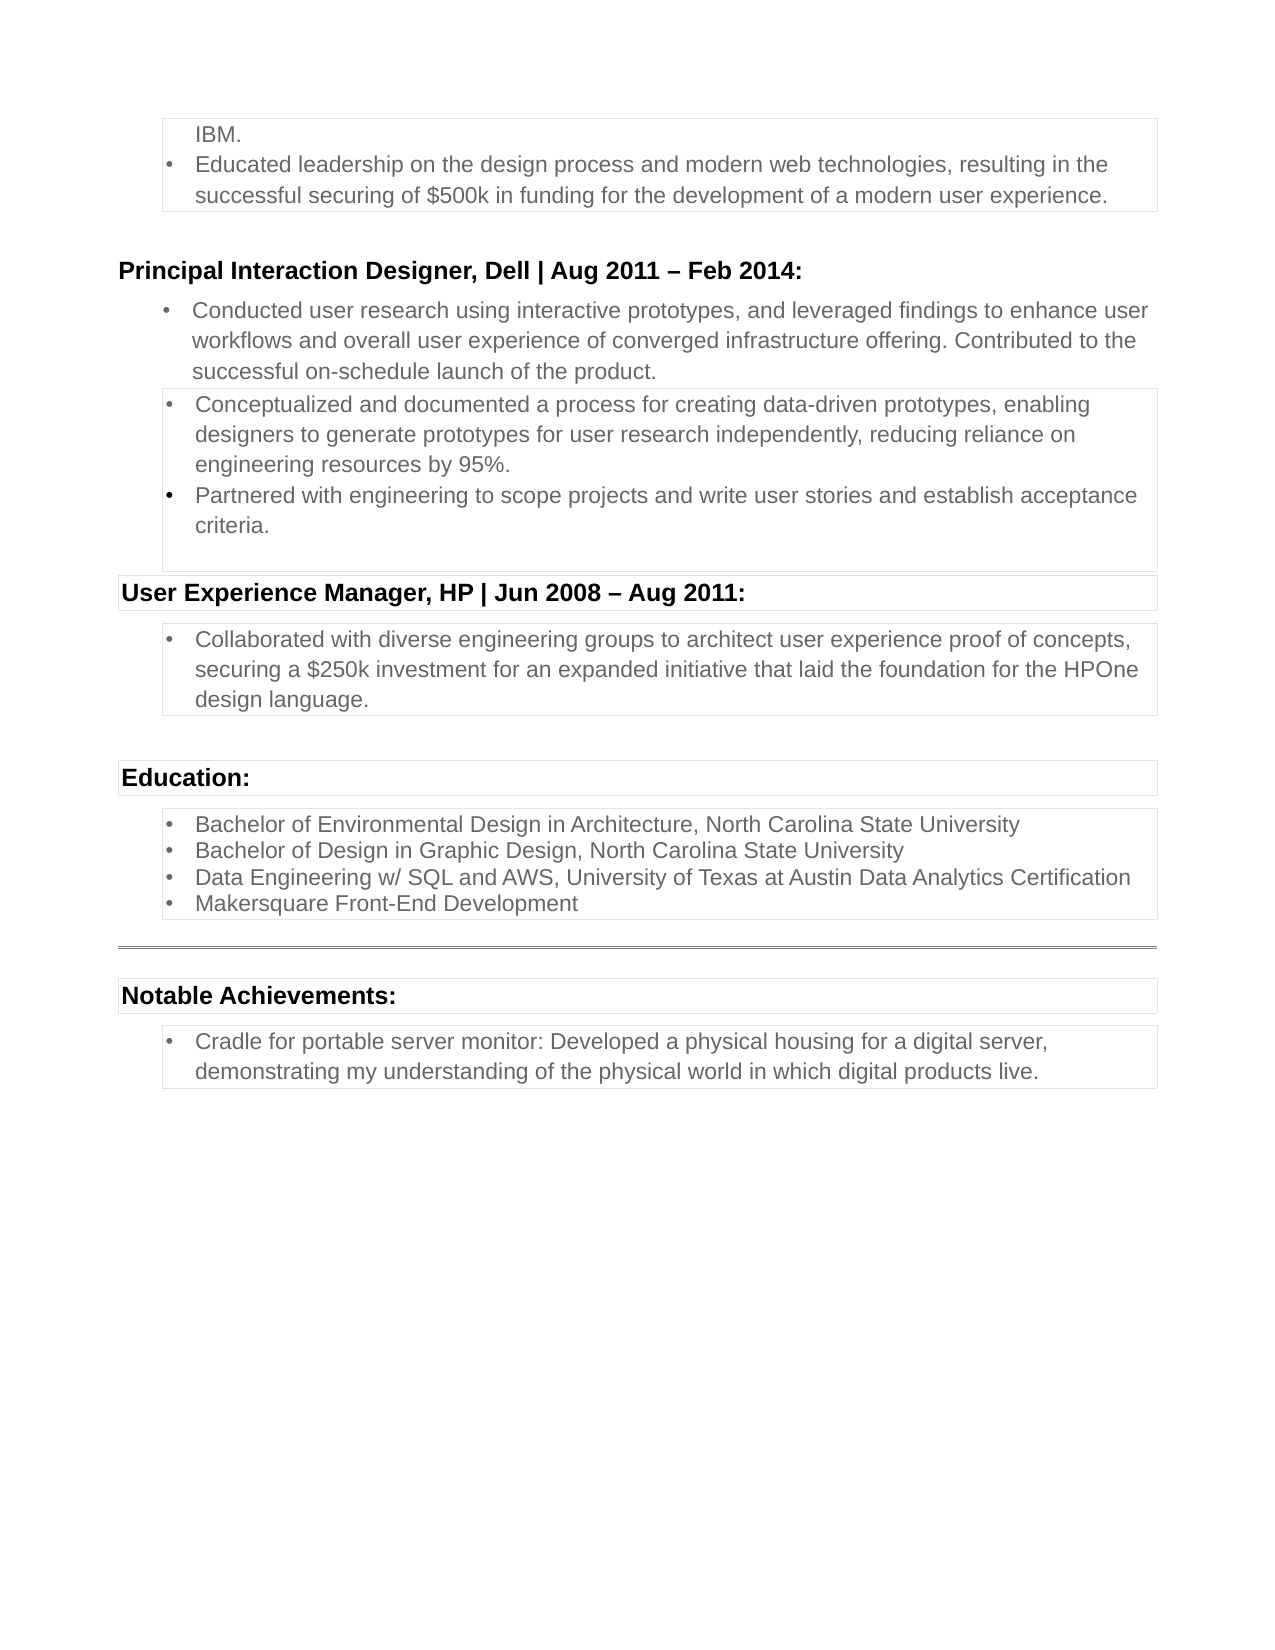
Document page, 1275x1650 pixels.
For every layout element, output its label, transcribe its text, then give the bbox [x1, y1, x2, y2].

text Principal Interaction Designer, Dell | Aug 2011 – Feb 2014: [118, 256, 1157, 285]
list Bachelor of Environmental Design in Architecture, North Carolina State University [163, 809, 1157, 834]
text Education: [119, 761, 1157, 795]
list IBM. [163, 119, 1157, 147]
list Educated leadership on the design process and modern web technologies, resulting in the successful securing of $500k in funding for the development of a modern user experience. [163, 148, 1157, 211]
list Bachelor of Design in Graphic Design, North Carolina State University [163, 834, 1157, 860]
text Notable Achievements: [119, 979, 1157, 1013]
list Data Engineering w/ SQL and AWS, University of Texas at Austin Data Analytics Certification [163, 860, 1157, 887]
list Collaborated with diverse engineering groups to architect user experience proof of concepts, securing a $250k investment for an expanded initiative that laid the foundation for the HPOne design language. [163, 624, 1157, 715]
list Cradle for portable server monitor: Developed a physical housing for a digital server, demonstrating my understanding of the physical world in which digital products live. [163, 1026, 1157, 1088]
list Conceptualized and documented a process for creating data-driven prototypes, enabling designers to generate prototypes for user research independently, reducing reliance on engineering resources by 95%. [163, 389, 1157, 478]
list Conducted user research using interactive prototypes, and leveraged findings to enhance user workflows and overall user experience of converged infrastructure offering. Contributed to the successful on-schedule launch of the product. [162, 297, 1157, 384]
list Makersquare Front-End Development [163, 887, 1157, 919]
text User Experience Manager, HP | Jun 2008 – Aug 2011: [119, 576, 1157, 610]
list Partnered with engineering to scope projects and write user stories and establish acceptance criteria. [163, 478, 1157, 538]
